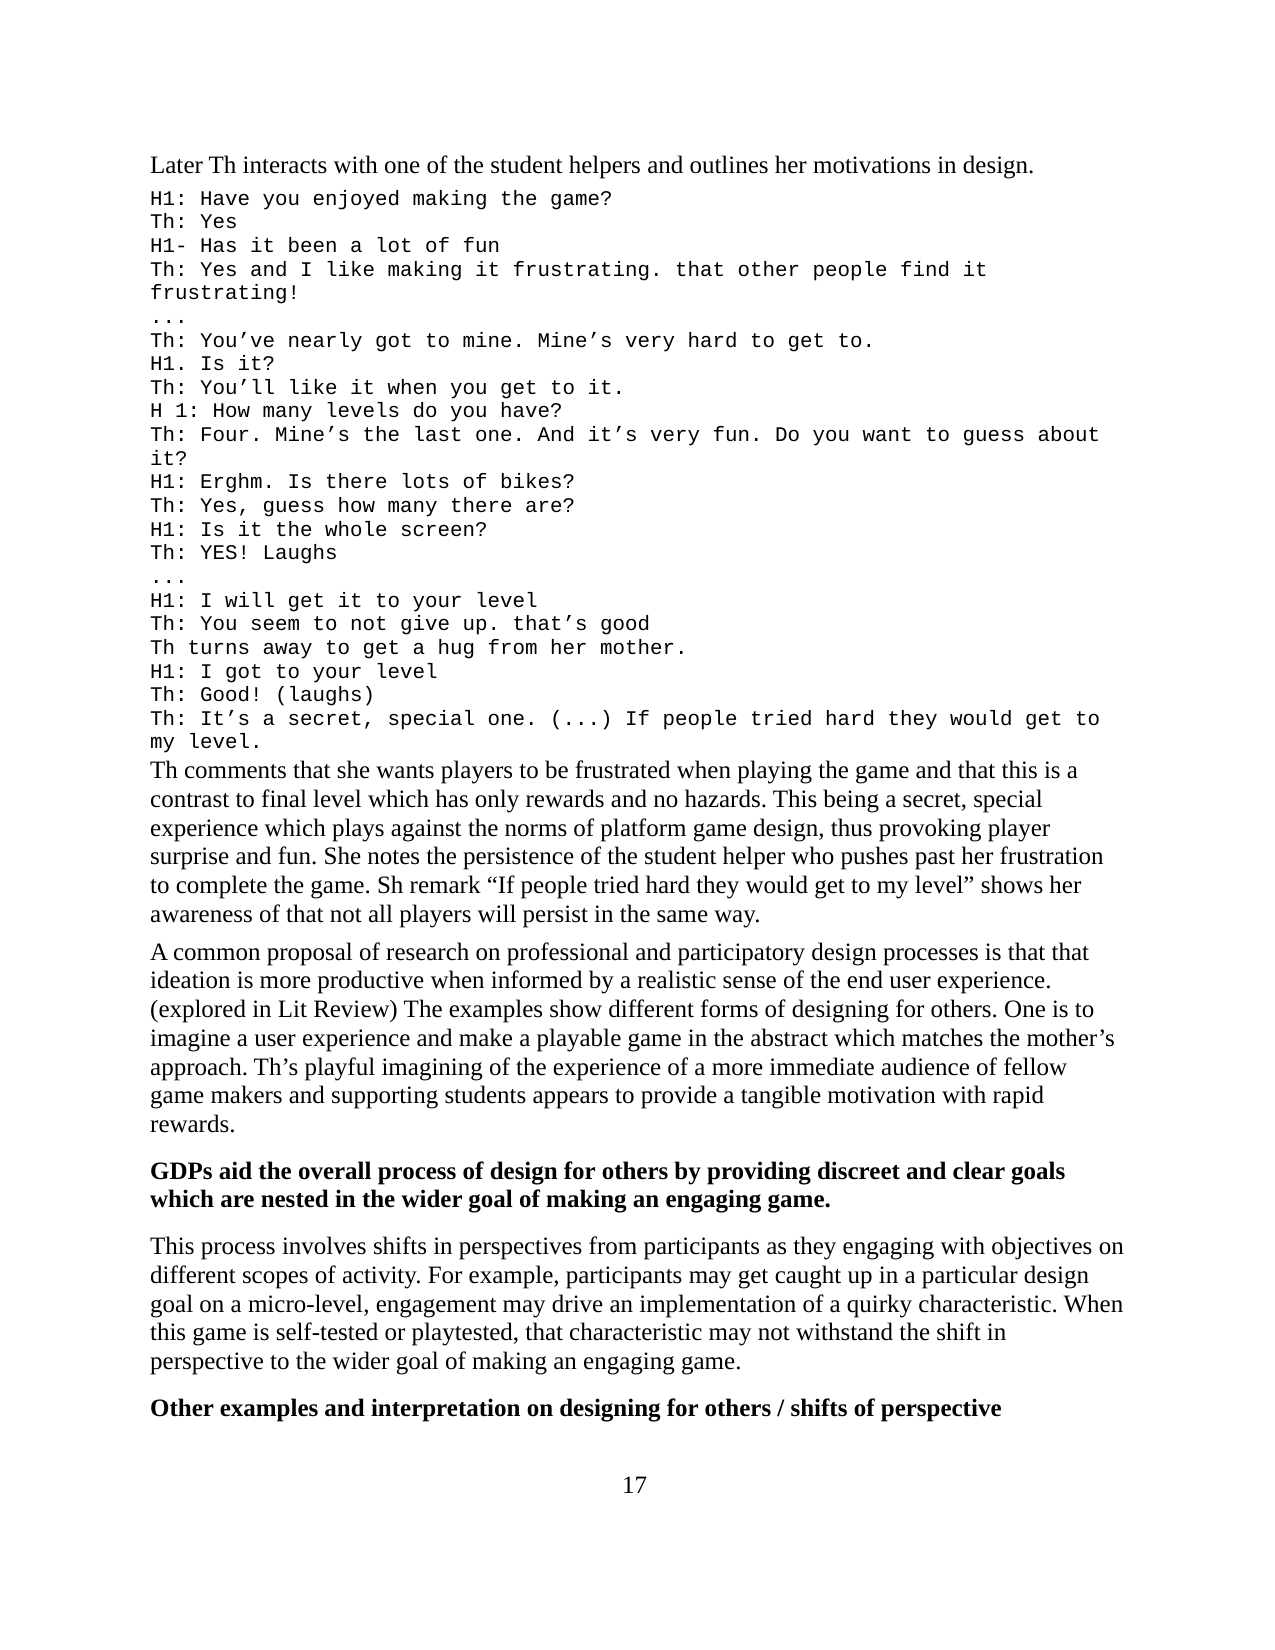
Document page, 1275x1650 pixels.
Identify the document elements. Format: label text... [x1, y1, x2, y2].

text H1: Is it the whole screen? [150, 519, 1125, 542]
text H1. Is it? [150, 353, 1125, 377]
text H1: Erghm. Is there lots of bikes? [150, 471, 1125, 495]
text Th: You’ve nearly got to mine. Mine’s very hard to get to. [150, 329, 1125, 353]
text ... [150, 566, 1125, 590]
text Th: YES! Laughs [150, 542, 1125, 566]
text Th: Yes, guess how many there are? [150, 495, 1125, 519]
text Other examples and interpretation on designing for others / shifts of perspective [150, 1393, 1125, 1422]
text Th: You seem to not give up. that’s good [150, 613, 1125, 637]
text H1: I will get it to your level [150, 590, 1125, 613]
text Th: Good! (laughs) [150, 684, 1125, 708]
text A common proposal of research on professional and participatory design processes is that that ideation is more productive when informed by a realistic sense of the end user experience. (explored in Lit Review) The examples show different forms of designing for others. One is to imagine a user experience and make a playable game in the abstract which matches the mother’s approach. Th’s playful imagining of the experience of a more immediate audience of fellow game makers and supporting students appears to provide a tangible motivation with rapid rewards. [150, 937, 1125, 1138]
text Th: Yes and I like making it frustrating. that other people find it frustrating! [150, 259, 1125, 306]
text H1- Has it been a lot of fun [150, 235, 1125, 259]
text Later Th interacts with one of the student helpers and outlines her motivations in design. [150, 150, 1125, 179]
text H1: Have you enjoyed making the game? [150, 188, 1125, 211]
text ... [150, 306, 1125, 329]
text H1: I got to your level [150, 661, 1125, 684]
text This process involves shifts in perspectives from participants as they engaging with objectives on different scopes of activity. For example, participants may get caught up in a particular design goal on a micro-level, engagement may drive an implementation of a quirky characteristic. When this game is self-tested or playtested, that characteristic may not withstand the shift in perspective to the wider goal of making an engaging game. [150, 1231, 1125, 1375]
text Th turns away to get a hug from her mother. [150, 637, 1125, 661]
text GDPs aid the overall process of design for others by providing discreet and clear goals which are nested in the wider goal of making an engaging game. [150, 1156, 1125, 1213]
text H 1: How many levels do you have? [150, 401, 1125, 424]
text Th: It’s a secret, special one. (...) If people tried hard they would get to my level. [150, 708, 1125, 755]
text Th: Four. Mine’s the last one. And it’s very fun. Do you want to guess about it? [150, 424, 1125, 471]
text Th: You’ll like it when you get to it. [150, 377, 1125, 401]
text Th: Yes [150, 211, 1125, 235]
text Th comments that she wants players to be frustrated when playing the game and that this is a contrast to final level which has only rewards and no hazards. This being a secret, special experience which plays against the norms of platform game design, thus provoking player surprise and fun. She notes the persistence of the student helper who pushes past her frustration to complete the game. Sh remark “If people tried hard they would get to my level” shows her awareness of that not all players will persist in the same way. [150, 755, 1125, 928]
